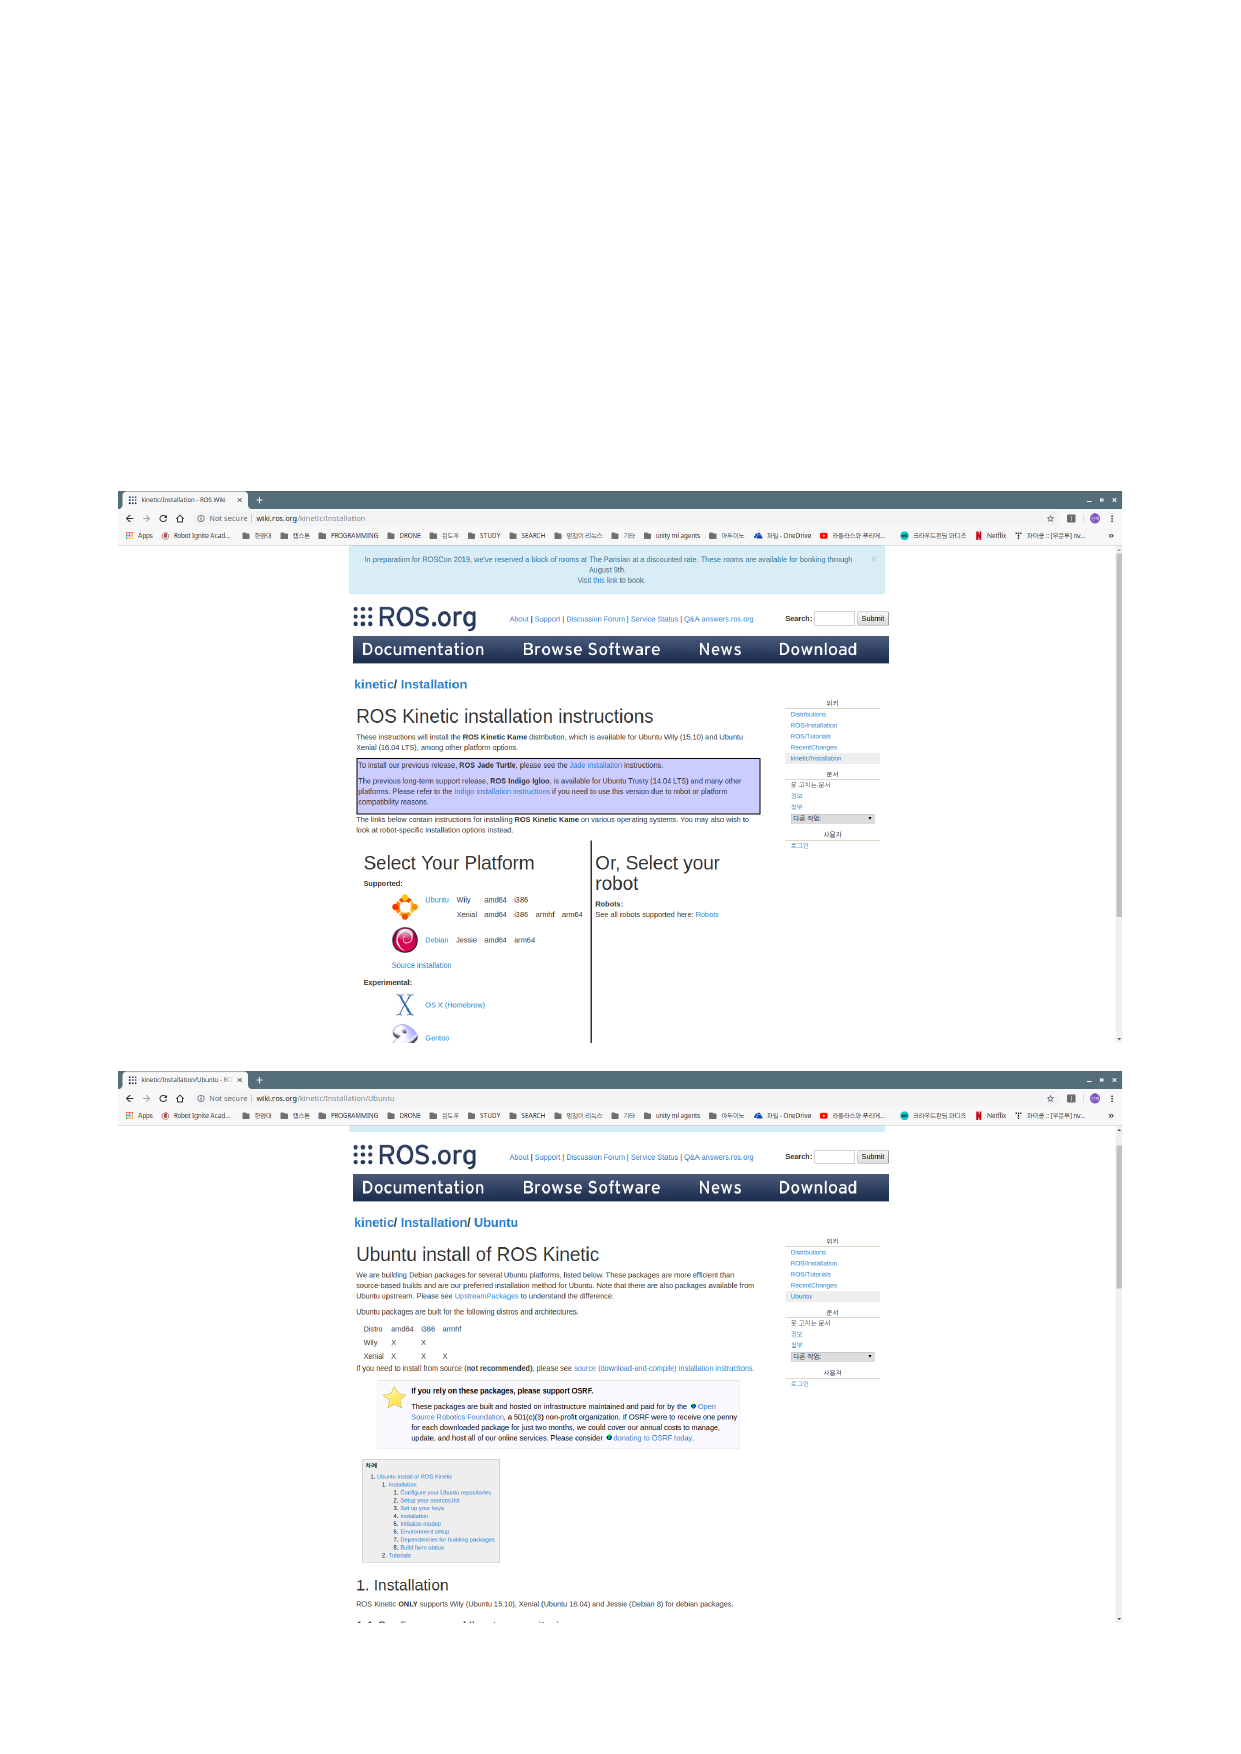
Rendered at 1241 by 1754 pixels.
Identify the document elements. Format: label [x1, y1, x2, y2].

picture [118, 1071, 1123, 1623]
picture [118, 491, 1123, 1043]
